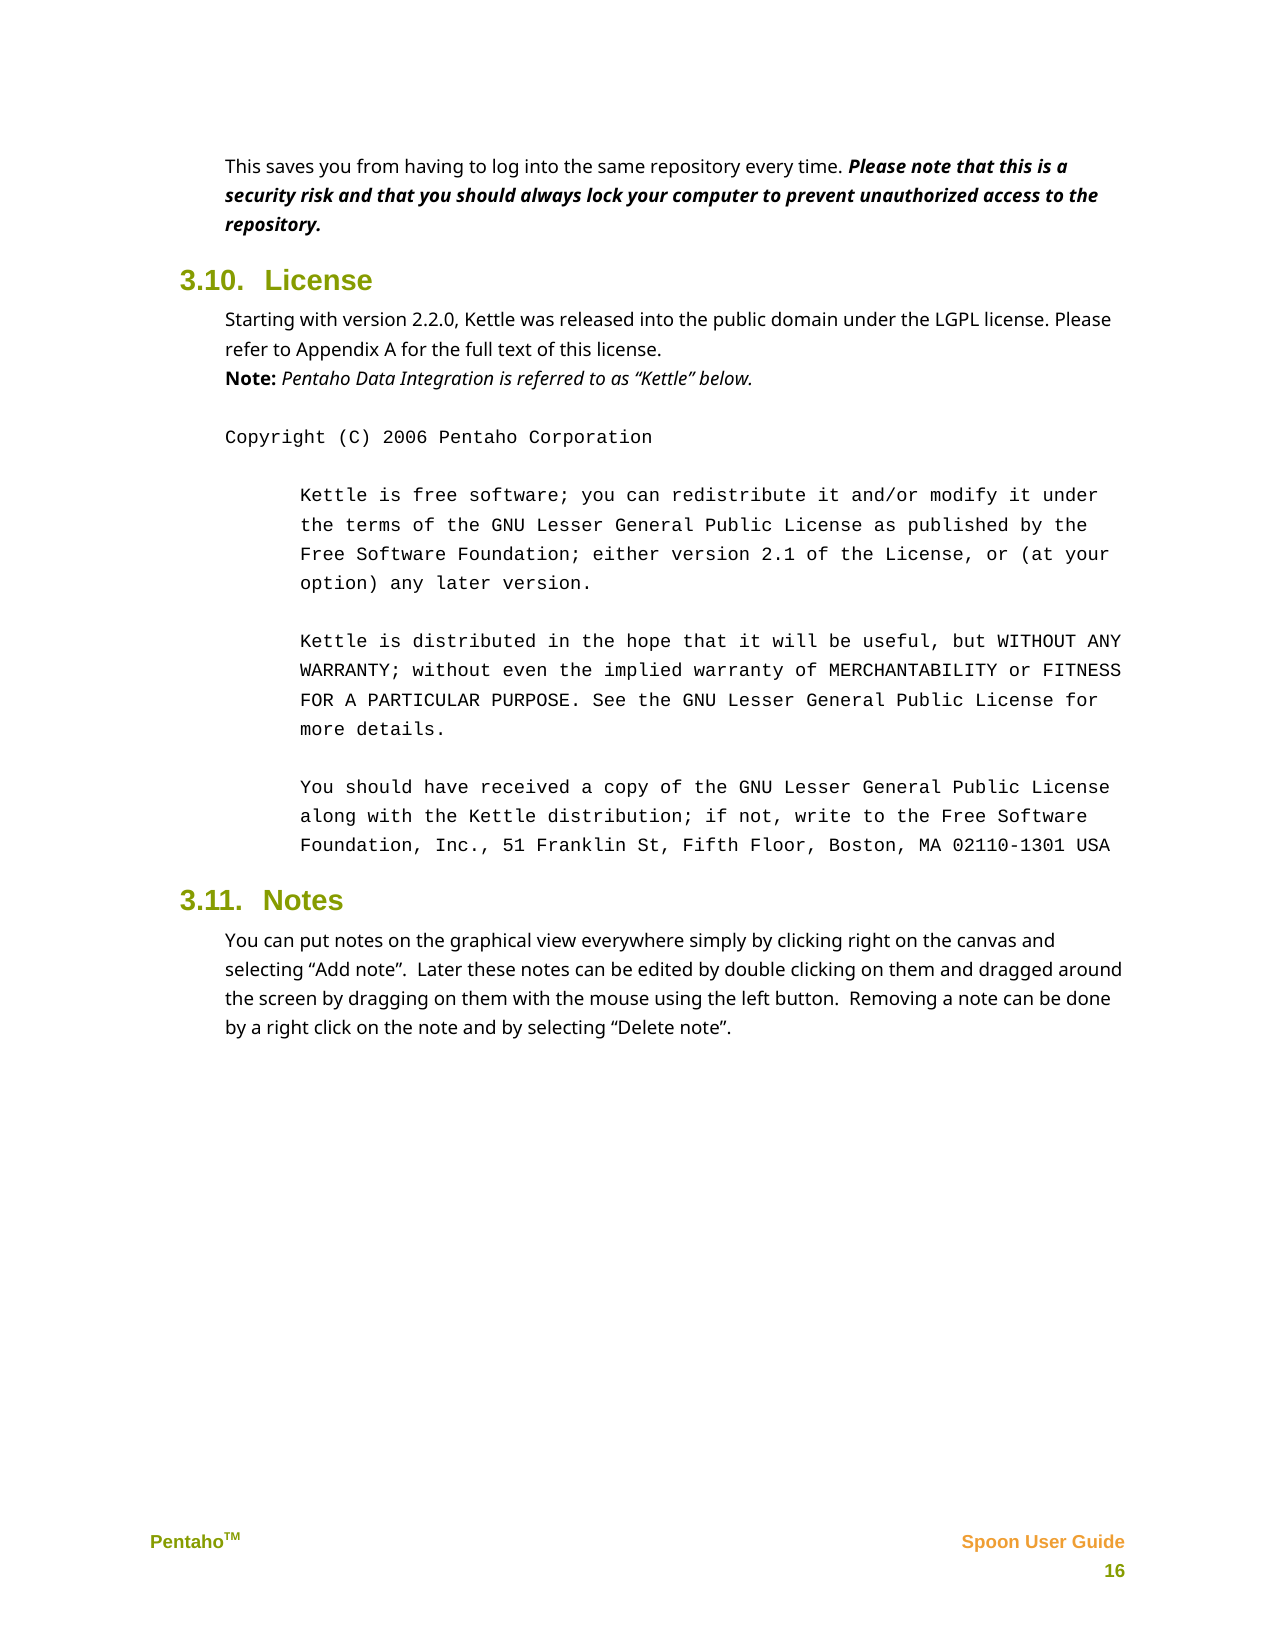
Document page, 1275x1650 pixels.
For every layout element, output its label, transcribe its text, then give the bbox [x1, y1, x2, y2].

text You should have received a copy of the GNU Lesser General Public License along with the Kettle distribution; if not, write to the Free Software Foundation, Inc., 51 Franklin St, Fifth Floor, Boston, MA 02110-1301 USA [300, 770, 1125, 858]
text Note: Pentaho Data Integration is referred to as “Kettle” below. [225, 362, 1125, 391]
text Kettle is free software; you can redistribute it and/or modify it under the terms of the GNU Lesser General Public License as published by the Free Software Foundation; either version 2.1 of the License, or (at your option) any later version. [300, 478, 1125, 595]
text Starting with version 2.2.0, Kettle was released into the public domain under the LGPL license. Please refer to Appendix A for the full text of this license. [225, 303, 1125, 362]
text Kettle is distributed in the hope that it will be useful, but WITHOUT ANY WARRANTY; without even the implied warranty of MERCHANTABILITY or FITNESS FOR A PARTICULAR PURPOSE. See the GNU Lesser General Public License for more details. [300, 624, 1125, 741]
subtitle License [179, 262, 1125, 297]
subtitle Notes [179, 883, 1125, 917]
text Copyright (C) 2006 Pentaho Corporation [225, 420, 1125, 449]
text This saves you from having to log into the same repository every time. Please note that this is a security risk and that you should always lock your computer to prevent unauthorized access to the repository. [225, 150, 1125, 237]
text You can put notes on the graphical view everywhere simply by clicking right on the canvas and selecting “Add note”. Later these notes can be edited by double clicking on them and dragged around the screen by dragging on them with the mouse using the left button. Removing a note can be done by a right click on the note and by selecting “Delete note”. [225, 924, 1125, 1040]
